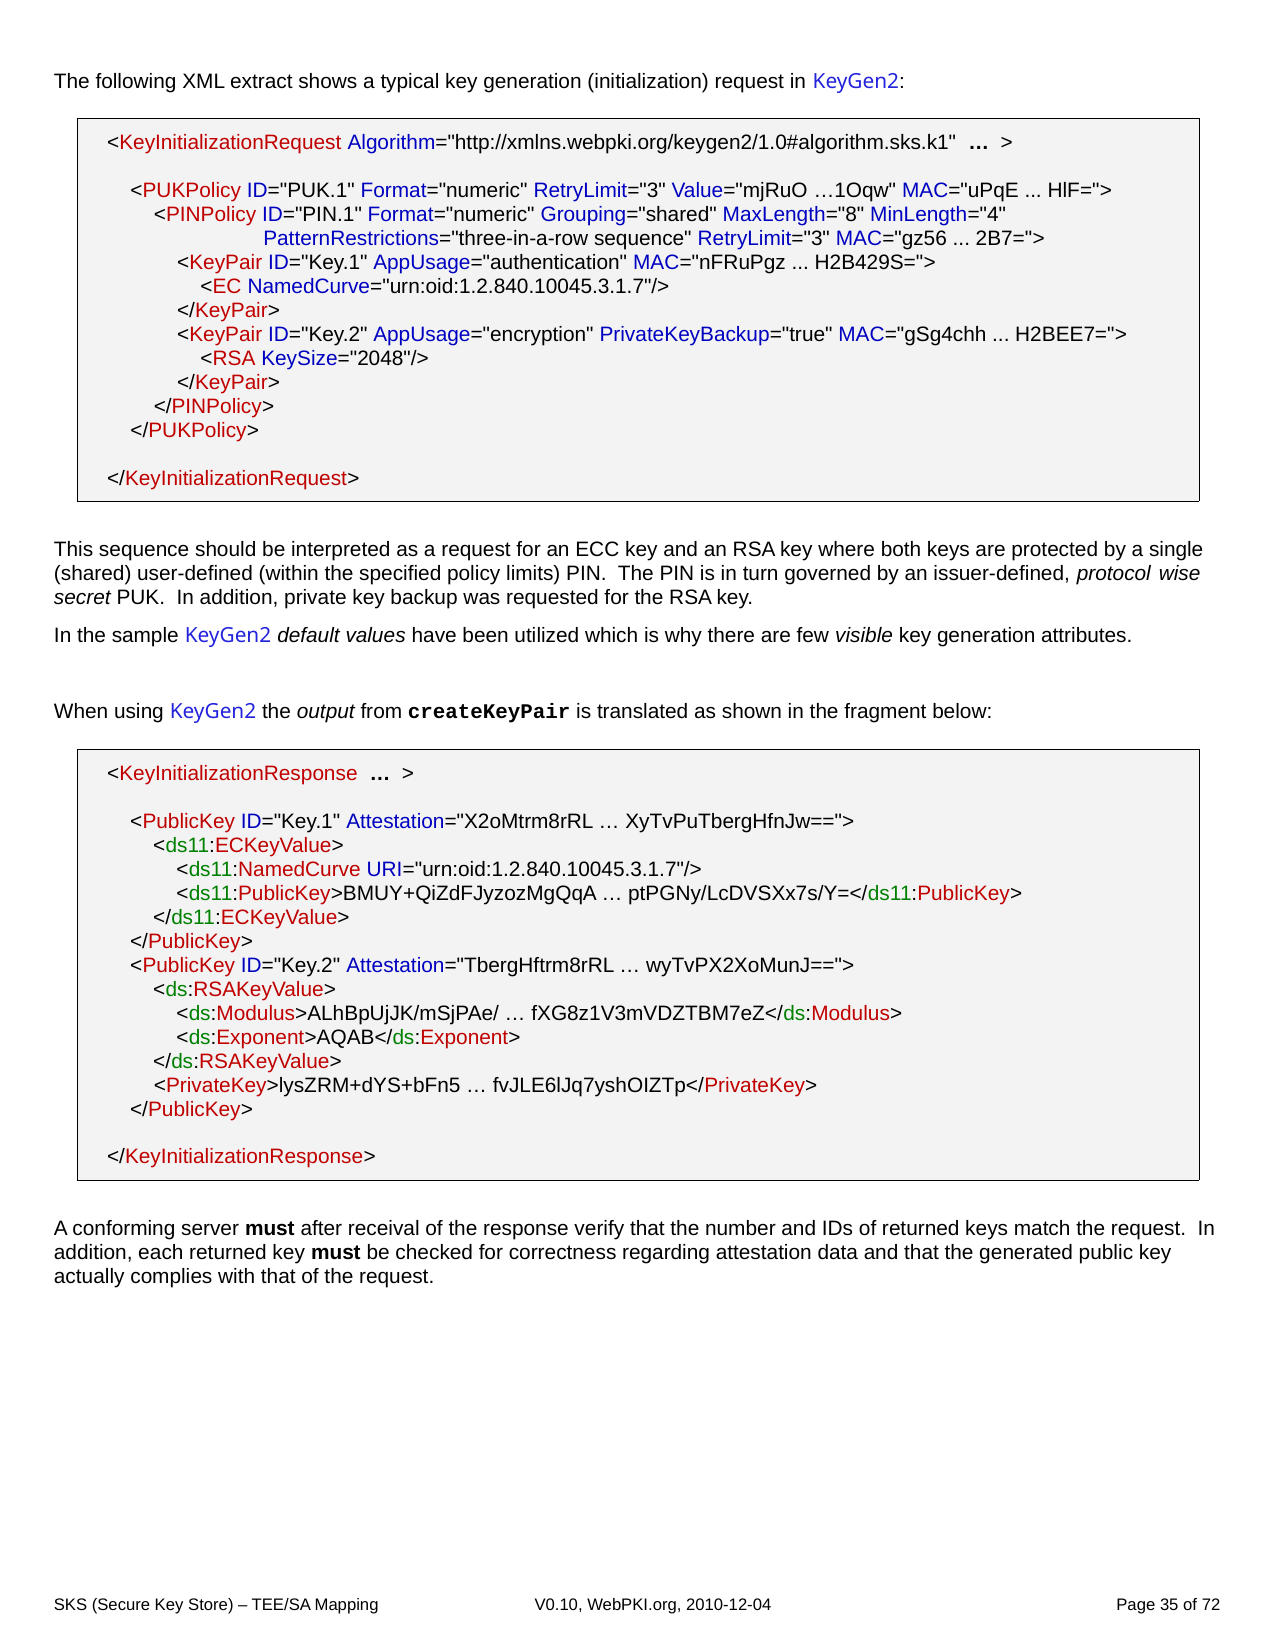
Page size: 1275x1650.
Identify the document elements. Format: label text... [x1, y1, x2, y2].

table_header <KeyInitializationRequest Algorithm="http://xmlns.webpki.org/keygen2/1.0#algorithm.sks.k1" … > <PUKPolicy ID="PUK.1" Format="numeric" RetryLimit="3" Value="mjRuO …1Oqw" MAC="uPqE ... HlF="> <PINPolicy ID="PIN.1" Format="numeric" Grouping="shared" MaxLength="8" MinLength="4" PatternRestrictions="three-in-a-row sequence" RetryLimit="3" MAC="gz56 ... 2B7="> <KeyPair ID="Key.1" AppUsage="authentication" MAC="nFRuPgz ... H2B429S="> <EC NamedCurve="urn:oid:1.2.840.10045.3.1.7"/> </KeyPair> <KeyPair ID="Key.2" AppUsage="encryption" PrivateKeyBackup="true" MAC="gSg4chh ... H2BEE7="> <RSA KeySize="2048"/> </KeyPair> </PINPolicy> </PUKPolicy> </KeyInitializationRequest> [78, 119, 1199, 501]
text This sequence should be interpreted as a request for an ECC key and an RSA key where both keys are protected by a single (shared) user-defined (within the specified policy limits) PIN. The PIN is in turn governed by an issuer-defined, protocol wise secret PUK. In addition, private key backup was requested for the RSA key. [54, 537, 1221, 609]
table_header <KeyInitializationResponse … > <PublicKey ID="Key.1" Attestation="X2oMtrm8rRL … XyTvPuTbergHfnJw=="> <ds11:ECKeyValue> <ds11:NamedCurve URI="urn:oid:1.2.840.10045.3.1.7"/> <ds11:PublicKey>BMUY+QiZdFJyzozMgQqA … ptPGNy/LcDVSXx7s/Y=</ds11:PublicKey> </ds11:ECKeyValue> </PublicKey> <PublicKey ID="Key.2" Attestation="TbergHftrm8rRL … wyTvPX2XoMunJ=="> <ds:RSAKeyValue> <ds:Modulus>ALhBpUjJK/mSjPAe/ … fXG8z1V3mVDZTBM7eZ</ds:Modulus> <ds:Exponent>AQAB</ds:Exponent> </ds:RSAKeyValue> <PrivateKey>lysZRM+dYS+bFn5 … fvJLE6lJq7yshOIZTp</PrivateKey> </PublicKey> </KeyInitializationResponse> [78, 750, 1199, 1180]
text In the sample KeyGen2 default values have been utilized which is why there are few visible key generation attributes. [54, 621, 1221, 649]
text The following XML extract shows a typical key generation (initialization) request in KeyGen2: [54, 66, 1221, 118]
text When using KeyGen2 the output from createKeyPair is translated as shown in the fragment below: [54, 697, 1221, 749]
text A conforming server must after receival of the response verify that the number and IDs of returned keys match the request. In addition, each returned key must be checked for correctness regarding attestation data and that the generated public key actually complies with that of the request. [54, 1216, 1221, 1288]
